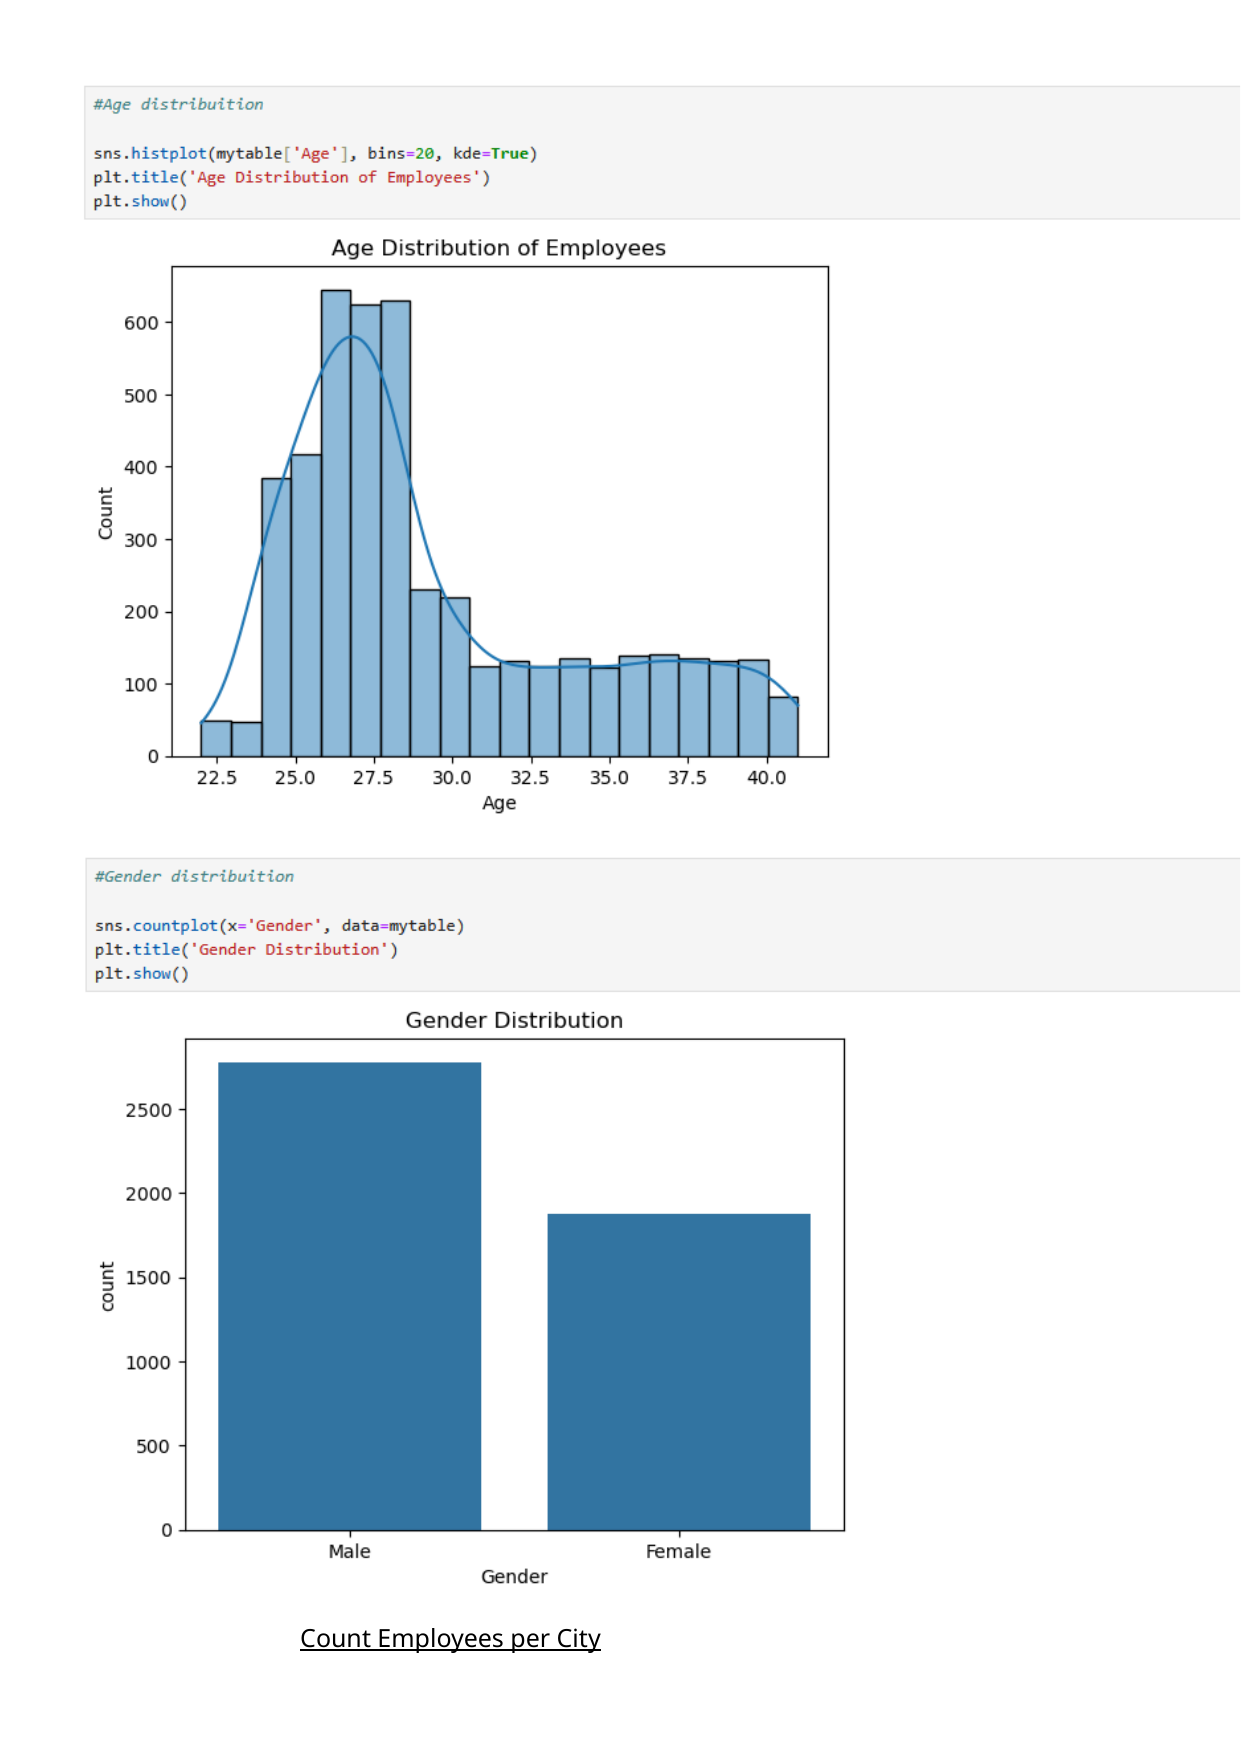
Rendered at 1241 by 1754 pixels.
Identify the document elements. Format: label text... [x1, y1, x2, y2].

text Count Employees per City [225, 1621, 1165, 1654]
